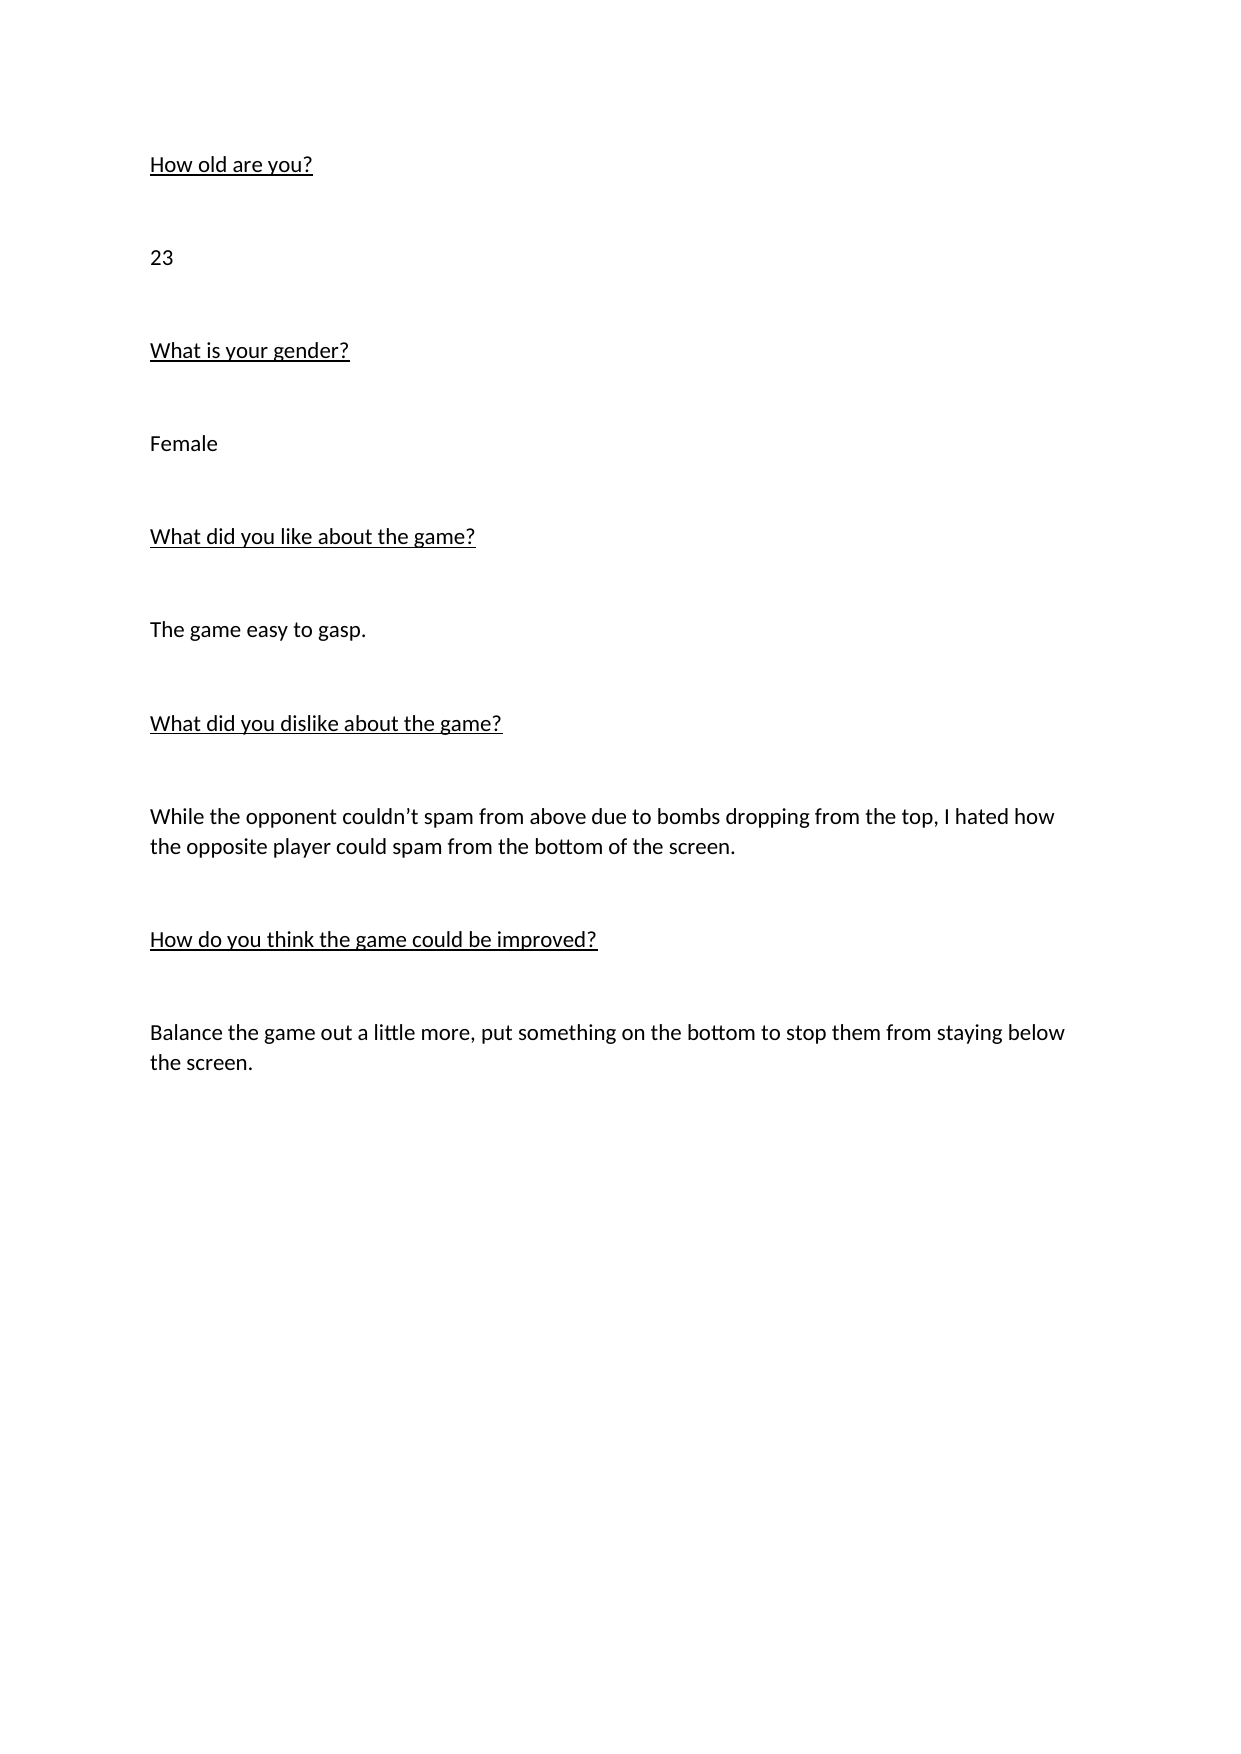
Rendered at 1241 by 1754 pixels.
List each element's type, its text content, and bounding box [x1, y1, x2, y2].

text What did you dislike about the game? [150, 709, 1090, 737]
text 23 [150, 243, 1090, 271]
text How do you think the game could be improved? [150, 925, 1090, 953]
text What did you like about the game? [150, 522, 1090, 551]
text While the opponent couldn’t spam from above due to bombs dropping from the top, I hated how the opposite player could spam from the bottom of the screen. [150, 802, 1090, 860]
text Female [150, 429, 1090, 457]
text How old are you? [150, 150, 1090, 178]
text What is your gender? [150, 336, 1090, 364]
text The game easy to gasp. [150, 616, 1090, 644]
text Balance the game out a little more, put something on the bottom to stop them from staying below the screen. [150, 1018, 1090, 1076]
